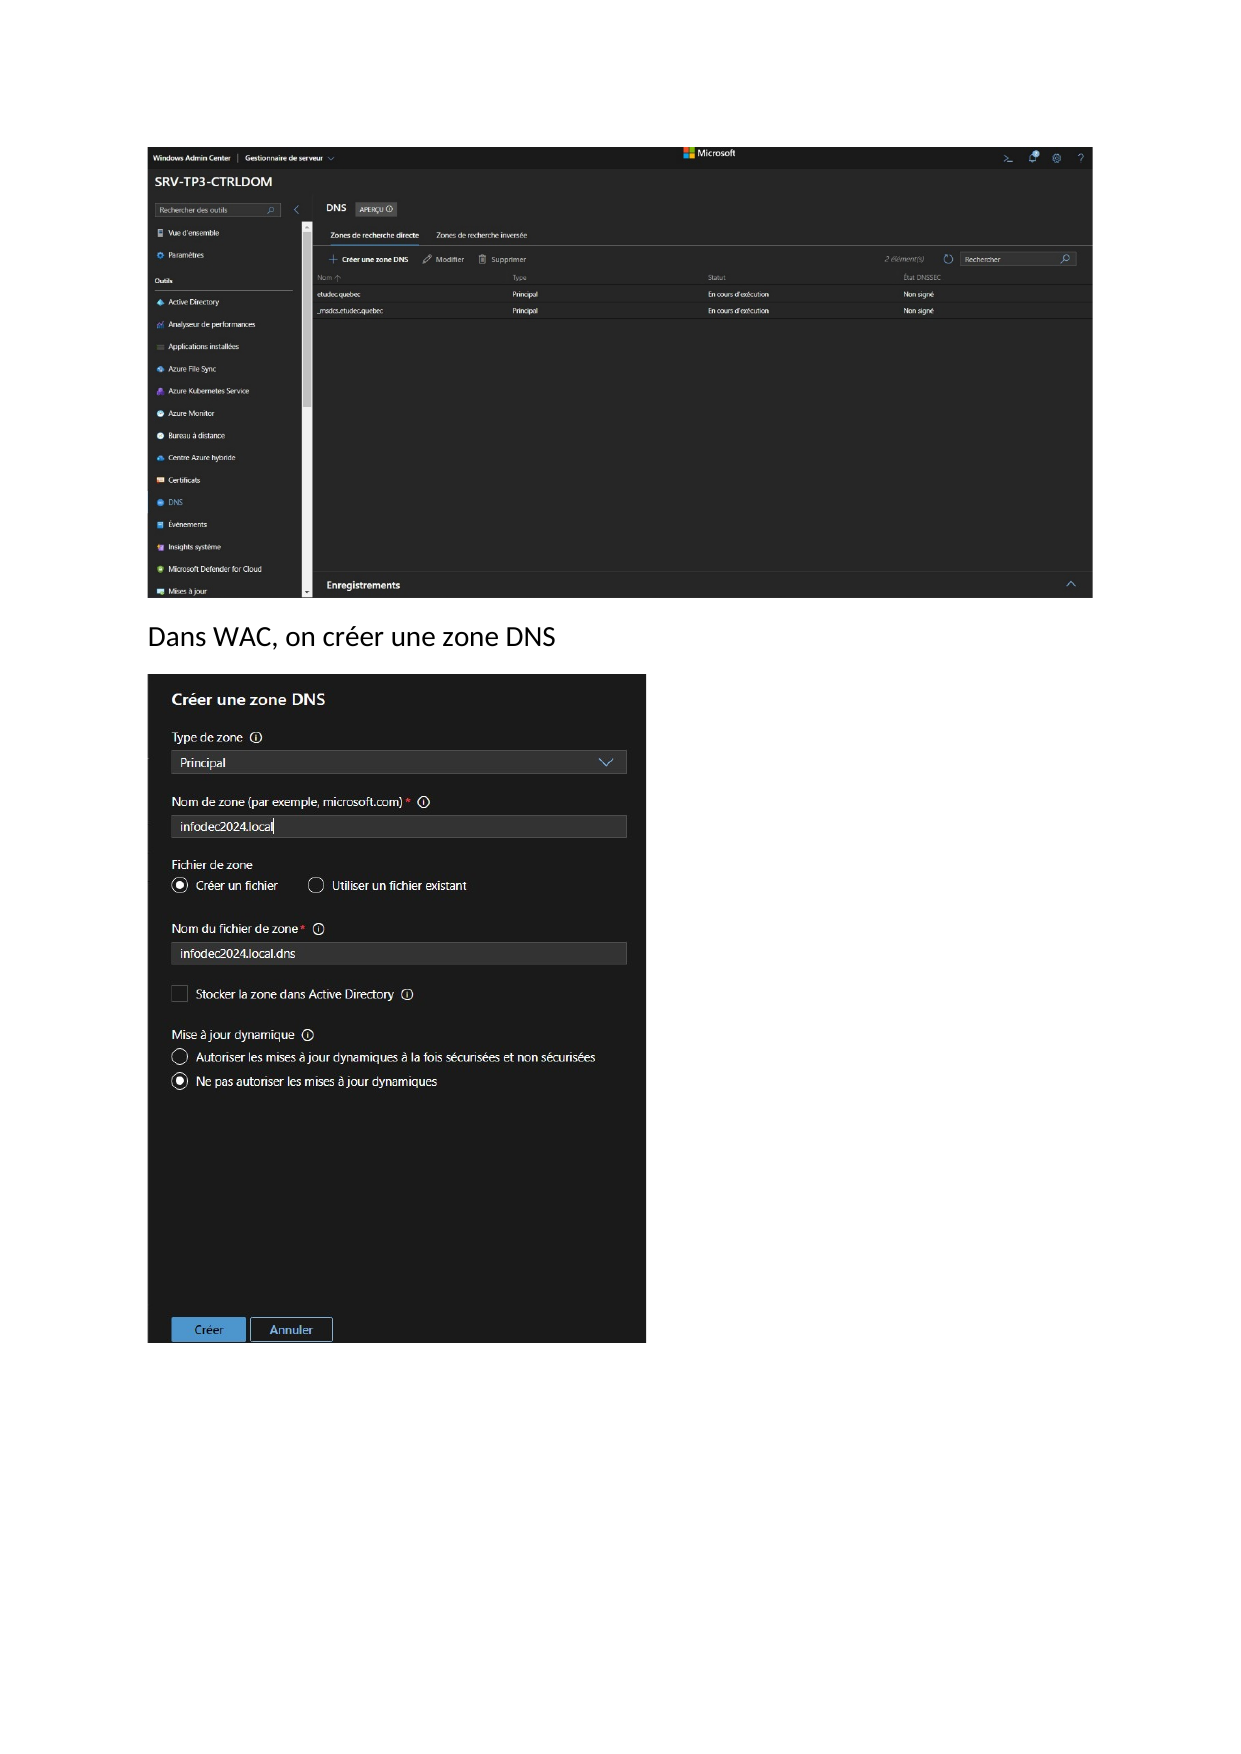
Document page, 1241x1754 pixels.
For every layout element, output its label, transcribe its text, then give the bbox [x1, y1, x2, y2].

text Dans WAC, on créer une zone DNS [148, 618, 1093, 654]
